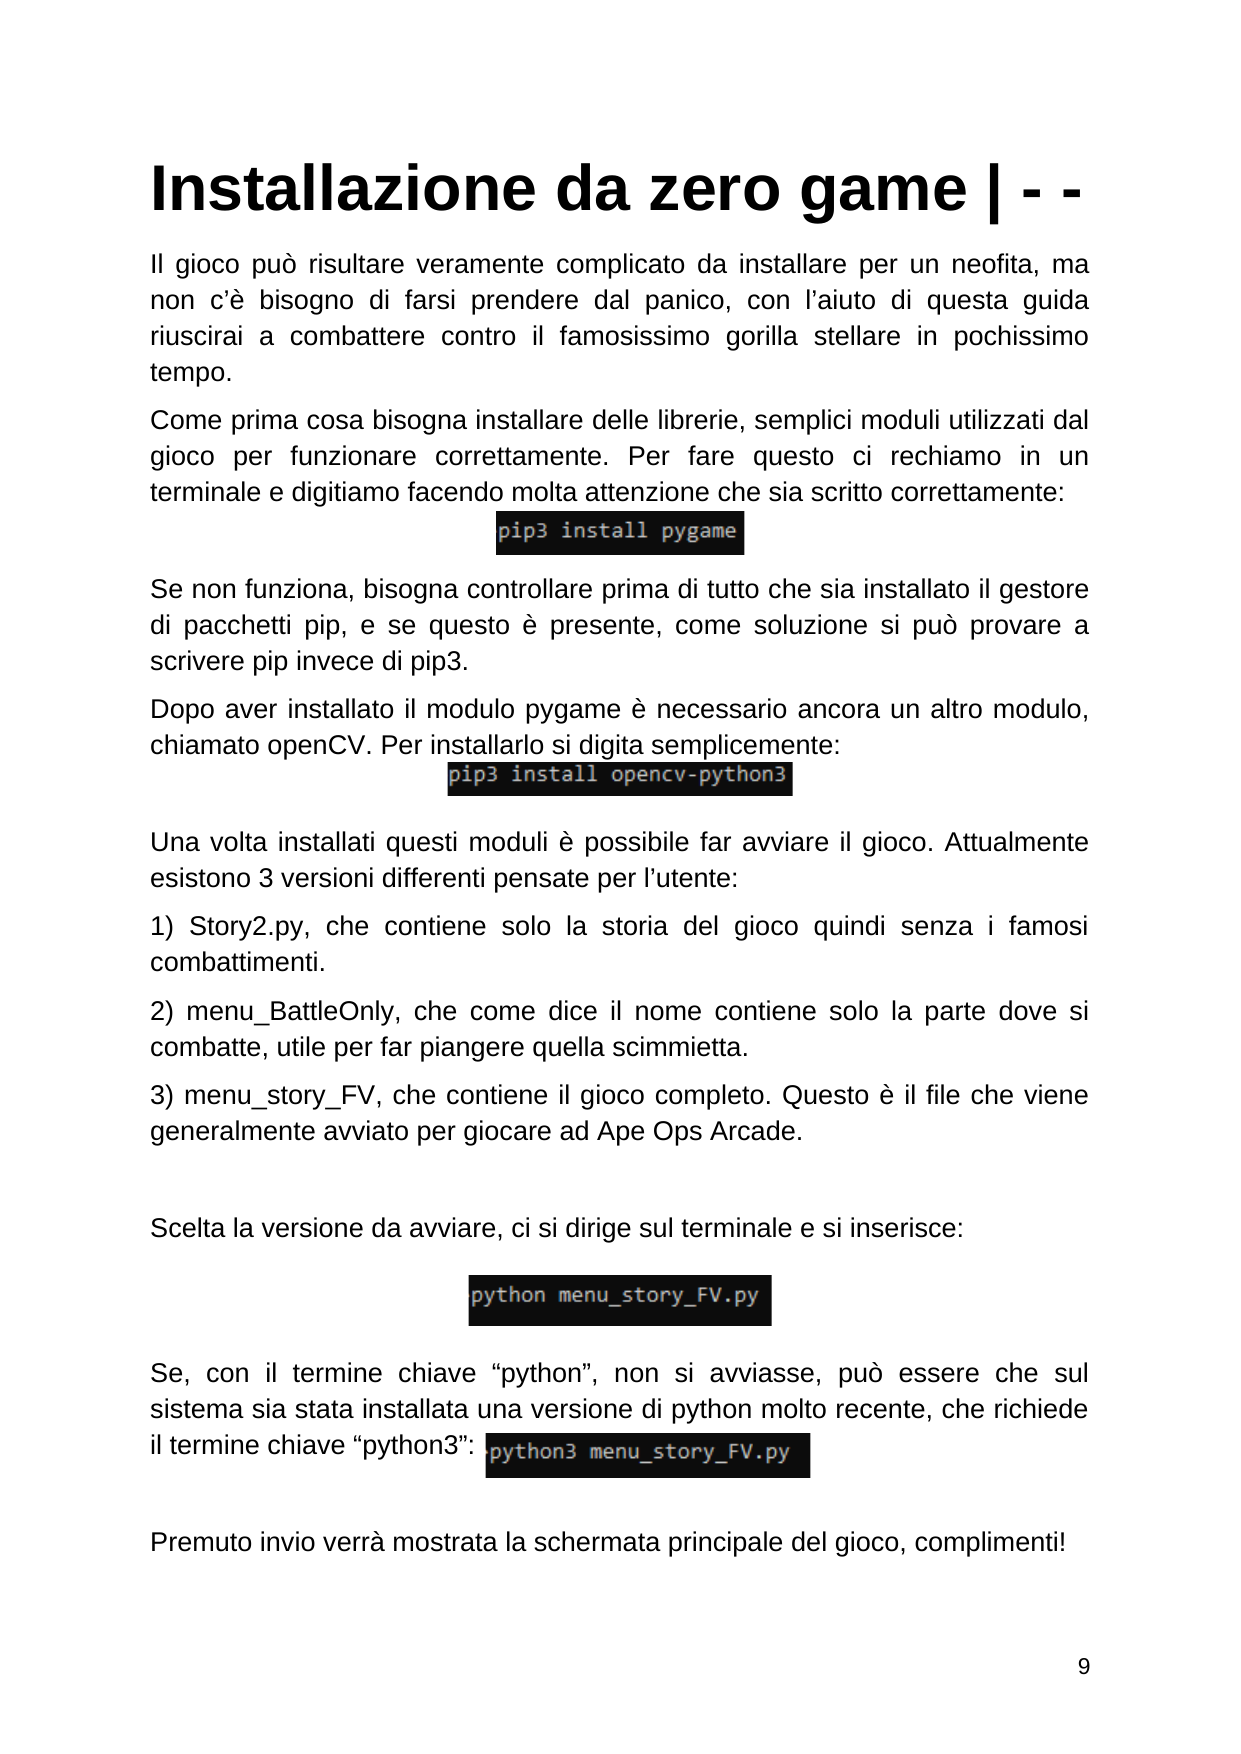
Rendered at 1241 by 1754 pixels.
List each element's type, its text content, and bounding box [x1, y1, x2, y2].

text Scelta la versione da avviare, ci si dirige sul terminale e si inserisce: [150, 1212, 1090, 1243]
picture [468, 1275, 772, 1326]
text Se, con il termine chiave “python”, non si avviasse, può essere che sul sistema sia stata installata una versione di python molto recente, che richiede il termine chiave “python3”: [150, 1357, 1090, 1460]
picture [496, 511, 745, 555]
text 1) Story2.py, che contiene solo la storia del gioco quindi senza i famosi combattimenti. [150, 910, 1090, 977]
text Se non funziona, bisogna controllare prima di tutto che sia installato il gestore di pacchetti pip, e se questo è presente, come soluzione si può provare a scrivere pip invece di pip3. [150, 573, 1090, 676]
text 3) menu_story_FV, che contiene il gioco completo. Questo è il file che viene generalmente avviato per giocare ad Ape Ops Arcade. [150, 1079, 1090, 1146]
text 2) menu_BattleOnly, che come dice il nome contiene solo la parte dove si combatte, utile per far piangere quella scimmietta. [150, 995, 1090, 1062]
text Dopo aver installato il modulo pygame è necessario ancora un altro modulo, chiamato openCV. Per installarlo si digita semplicemente: [150, 693, 1090, 760]
picture [485, 1433, 811, 1478]
text Una volta installati questi moduli è possibile far avviare il gioco. Attualmente esistono 3 versioni differenti pensate per l’utente: [150, 826, 1090, 893]
text Premuto invio verrà mostrata la schermata principale del gioco, complimenti! [150, 1526, 1090, 1557]
picture [447, 762, 793, 796]
text Come prima cosa bisogna installare delle librerie, semplici moduli utilizzati dal gioco per funzionare correttamente. Per fare questo ci rechiamo in un terminale e digitiamo facendo molta attenzione che sia scritto correttamente: [150, 404, 1090, 507]
text Installazione da zero game | - - [150, 150, 1090, 224]
text Il gioco può risultare veramente complicato da installare per un neofita, ma non c’è bisogno di farsi prendere dal panico, con l’aiuto di questa guida riuscirai a combattere contro il famosissimo gorilla stellare in pochissimo tempo. [150, 248, 1090, 387]
